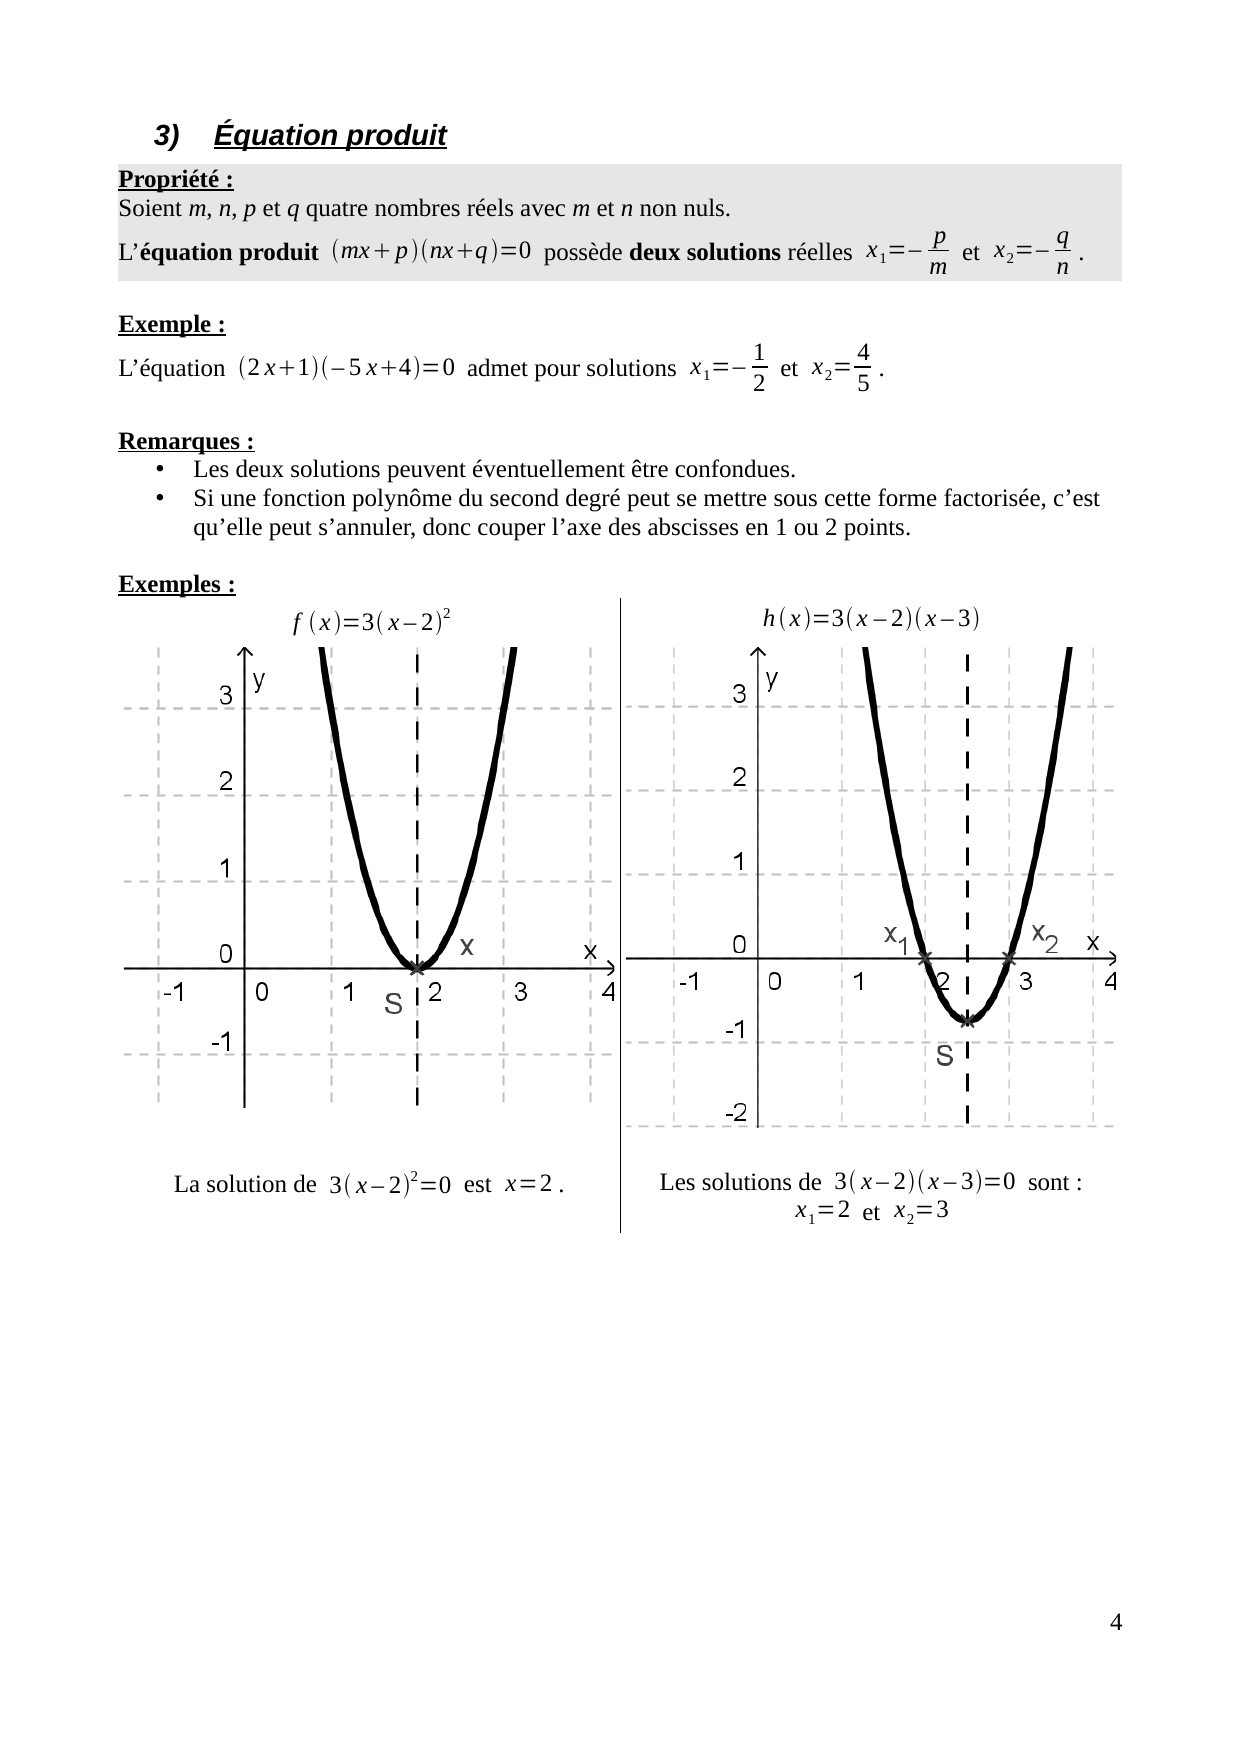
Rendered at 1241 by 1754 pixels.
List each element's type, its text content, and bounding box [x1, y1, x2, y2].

subtitle Équation produit [153, 118, 1122, 152]
table_header [118, 598, 620, 642]
table_cell [621, 642, 1122, 1162]
text Remarques : [118, 426, 1122, 454]
text Propriété : [118, 164, 1122, 193]
list Les deux solutions peuvent éventuellement être confondues. [156, 454, 1122, 483]
table_cell Les solutions de sont : et [621, 1162, 1122, 1233]
table_header [621, 598, 1122, 642]
text Exemples : [118, 569, 1122, 598]
text Soient m, n, p et q quatre nombres réels avec m et n non nuls. [118, 193, 1122, 222]
text L’équation admet pour solutions et . [118, 338, 1122, 397]
text L’équation produit possède deux solutions réelles et . [118, 222, 1122, 281]
list Si une fonction polynôme du second degré peut se mettre sous cette forme factorisée, c’est qu’elle peut s’annuler, donc couper l’axe des abscisses en 1 ou 2 points. [156, 483, 1122, 541]
table_cell La solution de est . [118, 1162, 620, 1233]
text Exemple : [118, 309, 1122, 338]
table_cell [118, 642, 620, 1162]
